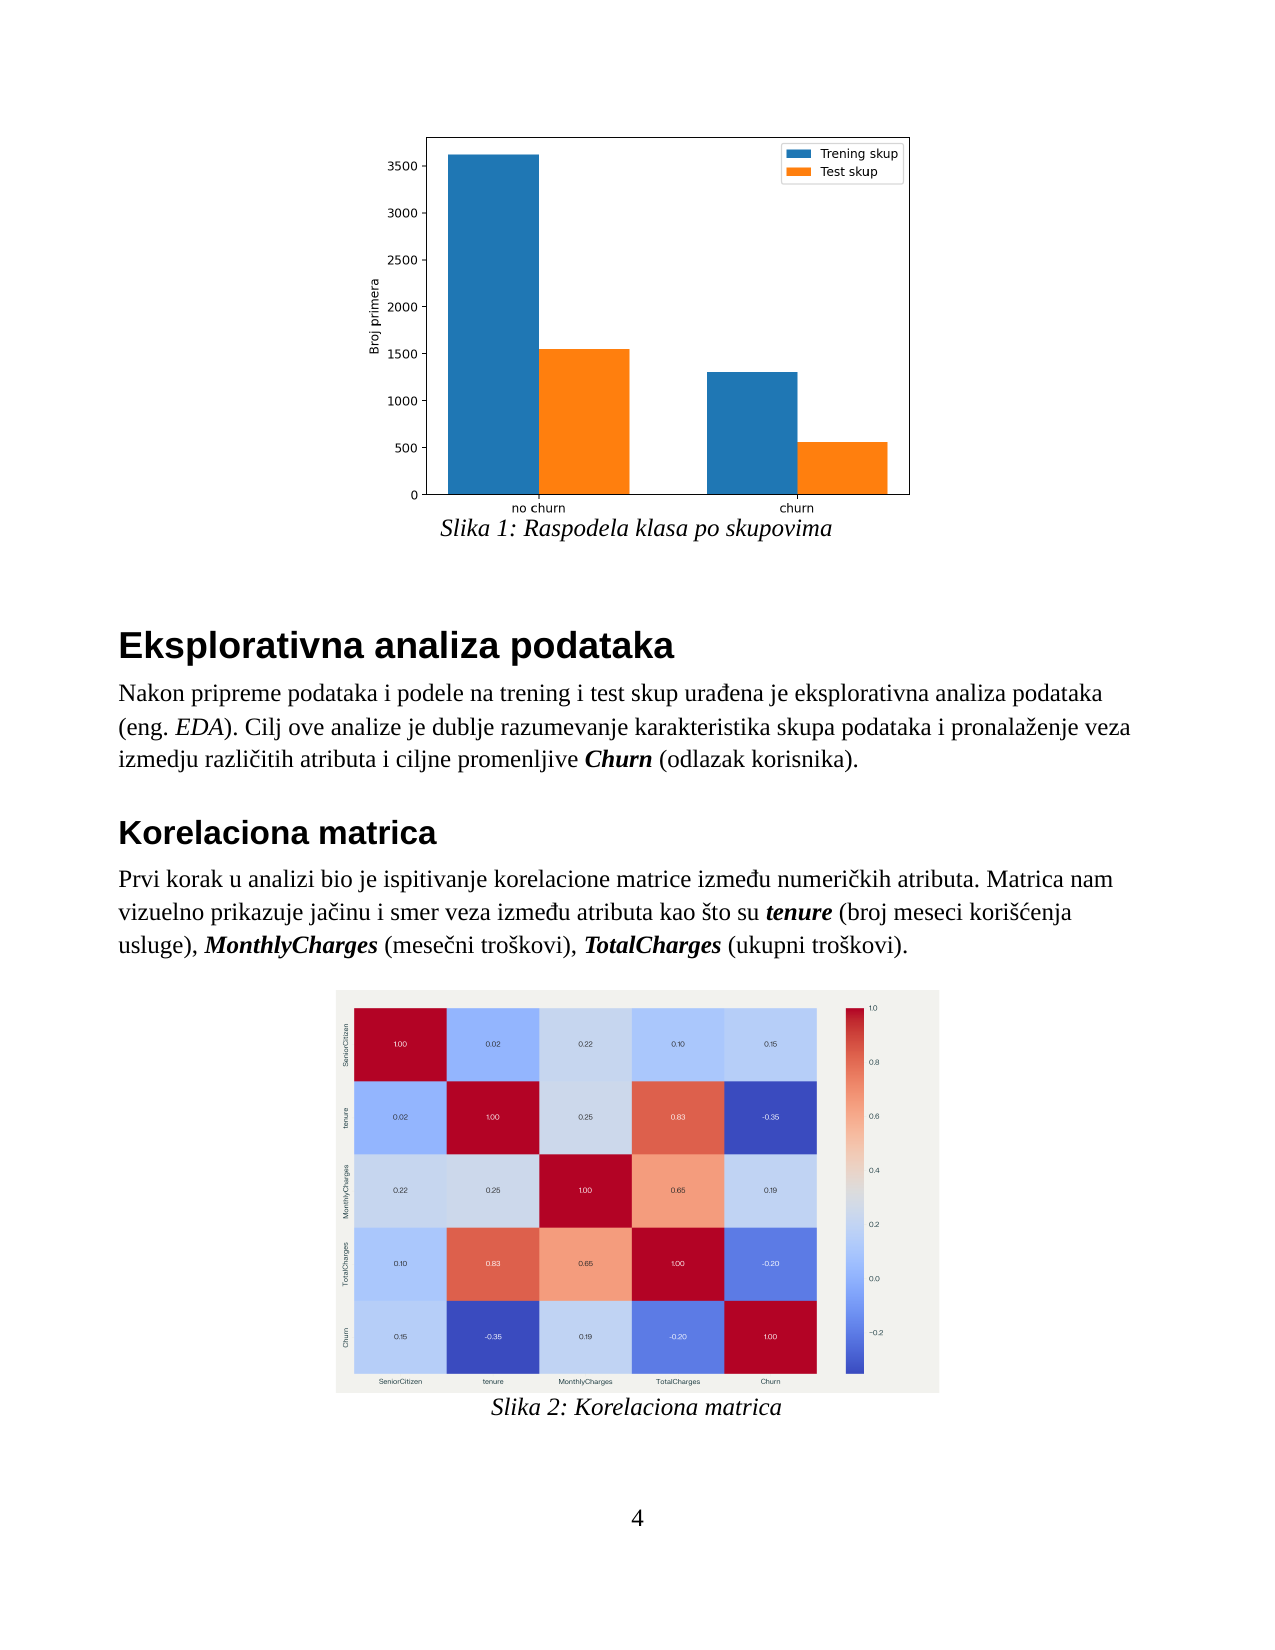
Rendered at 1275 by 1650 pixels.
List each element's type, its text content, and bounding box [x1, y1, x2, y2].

subtitle Korelaciona matrica [118, 813, 1157, 851]
picture [364, 135, 911, 514]
text Slika 1: Raspodela klasa po skupovima [365, 514, 910, 542]
text Nakon pripreme podataka i podele na trening i test skup urađena je eksplorativna analiza podataka (eng. EDA). Cilj ove analize je dublje razumevanje karakteristika skupa podataka i pronalaženje veza izmedju različitih atributa i ciljne promenljive Churn (odlazak korisnika). [118, 678, 1157, 773]
subtitle Eksplorativna analiza podataka [118, 623, 1157, 666]
text Prvi korak u analizi bio je ispitivanje korelacione matrice između numeričkih atributa. Matrica nam vizuelno prikazuje jačinu i smer veza između atributa kao što su tenure (broj meseci korišćenja usluge), MonthlyCharges (mesečni troškovi), TotalCharges (ukupni troškovi). [118, 864, 1157, 959]
picture [335, 990, 940, 1393]
text Slika 2: Korelaciona matrica [336, 1393, 939, 1421]
